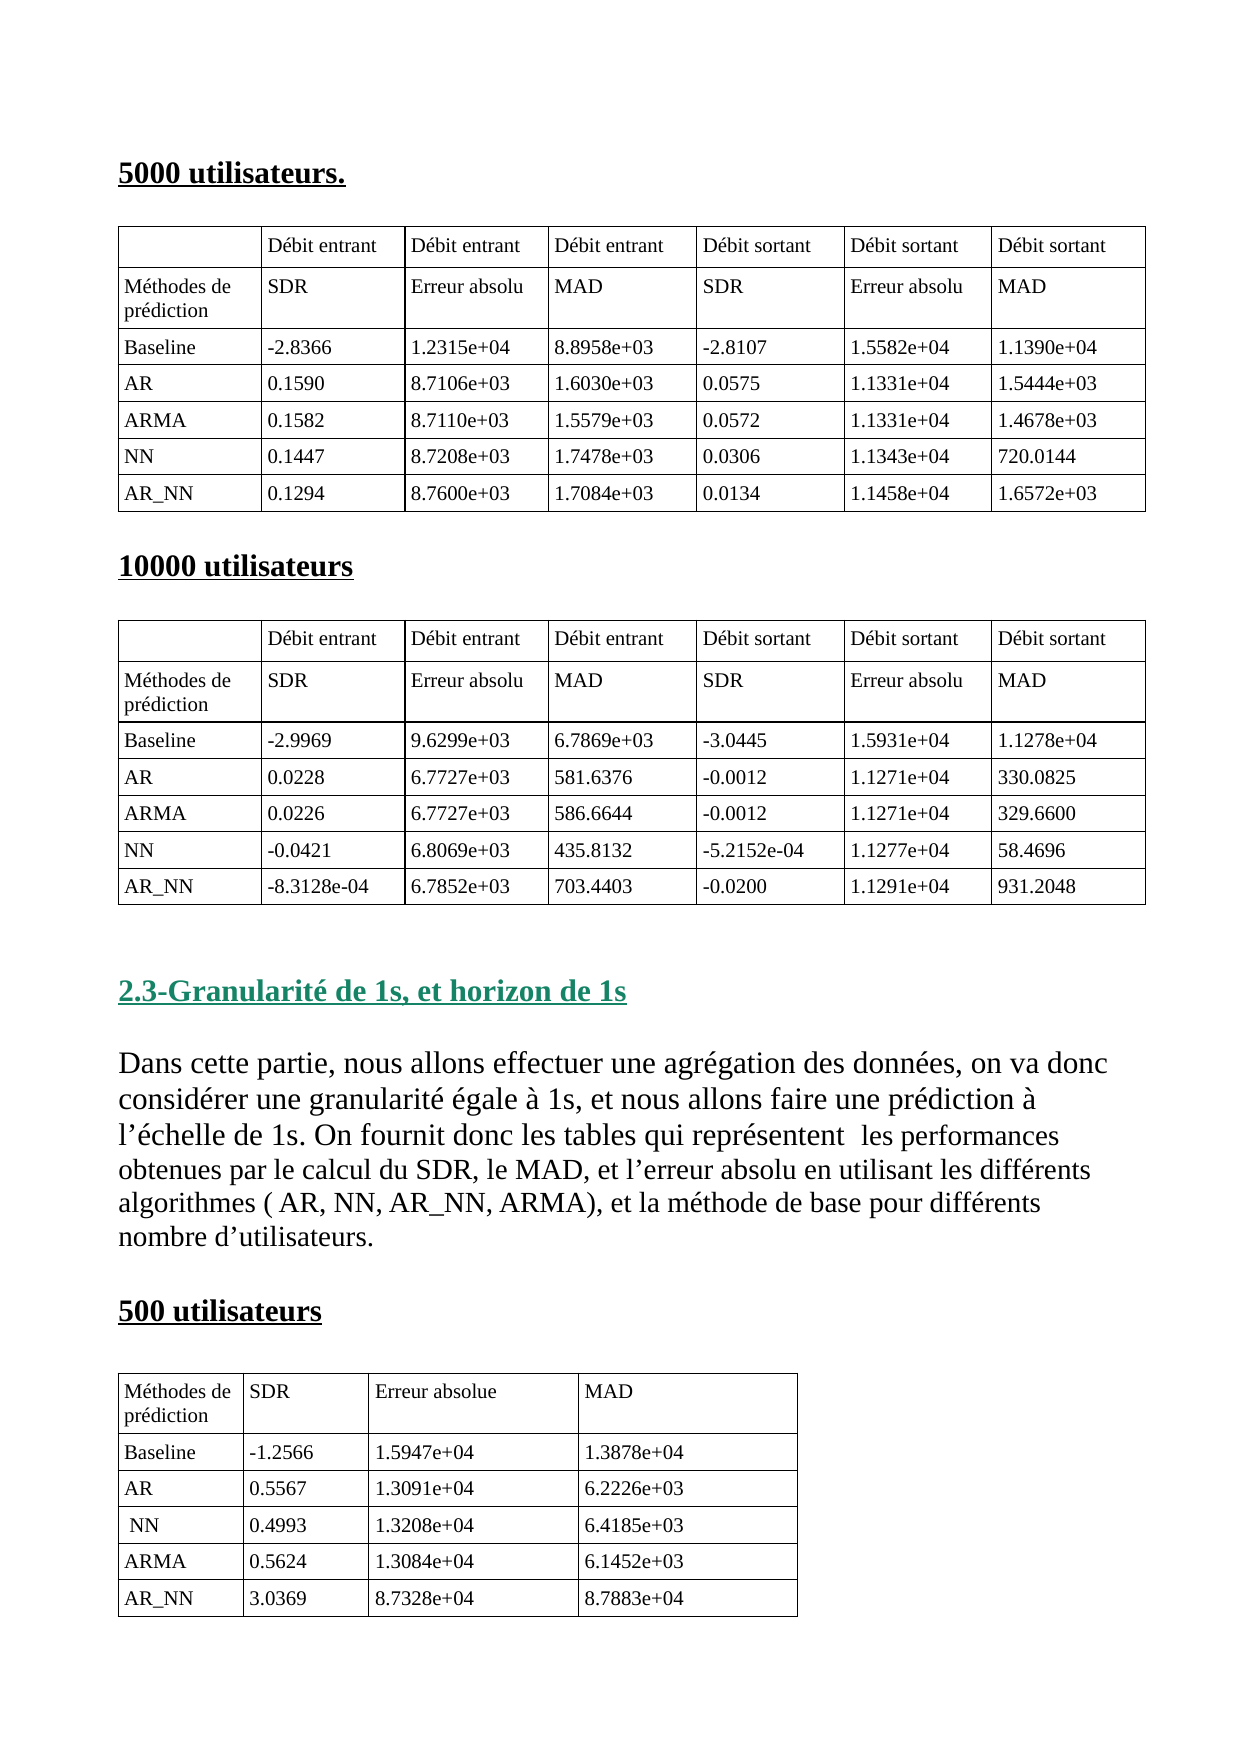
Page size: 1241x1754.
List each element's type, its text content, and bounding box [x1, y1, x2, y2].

table_cell -0.0012 [697, 759, 844, 794]
table_cell SDR [262, 268, 404, 328]
table_cell -2.8107 [697, 329, 844, 364]
table_header Débit entrant [549, 227, 696, 267]
table_cell AR_NN [119, 869, 261, 904]
table_cell 0.5567 [244, 1471, 368, 1506]
table_cell 0.0575 [697, 365, 844, 401]
table_cell 6.1452e+03 [579, 1544, 797, 1579]
table_cell -0.0012 [697, 796, 844, 831]
table_cell 720.0144 [992, 439, 1145, 474]
table_cell 330.0825 [992, 759, 1145, 794]
table_header Erreur absolue [369, 1374, 578, 1433]
text 10000 utilisateurs [118, 548, 1122, 583]
table_cell 8.7110e+03 [406, 402, 548, 437]
table_cell Méthodes de prédiction [119, 662, 261, 721]
table_header MAD [579, 1374, 797, 1433]
table_cell 1.5931e+04 [845, 723, 991, 758]
text 2.3-Granularité de 1s, et horizon de 1s [118, 972, 1122, 1008]
table_cell 0.1294 [262, 475, 404, 511]
table_cell 6.7852e+03 [406, 869, 548, 904]
table_cell 1.1390e+04 [992, 329, 1145, 364]
table_cell -0.0421 [262, 832, 404, 868]
table_cell 1.5947e+04 [369, 1434, 578, 1469]
table_cell 1.1278e+04 [992, 723, 1145, 758]
table_cell Erreur absolu [845, 662, 991, 721]
table_cell AR_NN [119, 475, 261, 511]
table_header SDR [244, 1374, 368, 1433]
table_cell ARMA [119, 1544, 243, 1579]
text Dans cette partie, nous allons effectuer une agrégation des données, on va donc considérer une granularité égale à 1s, et nous allons faire une prédiction à l’échelle de 1s. On fournit donc les tables qui représentent les performances obtenues par le calcul du SDR, le MAD, et l’erreur absolu en utilisant les différents algorithmes ( AR, NN, AR_NN, ARMA), et la méthode de base pour différents nombre d’utilisateurs. [118, 1044, 1122, 1253]
table_cell 6.4185e+03 [579, 1507, 797, 1543]
table_cell 586.6644 [549, 796, 696, 831]
table_cell 0.0306 [697, 439, 844, 474]
table_cell 1.3084e+04 [369, 1544, 578, 1579]
table_cell 435.8132 [549, 832, 696, 868]
table_cell 8.7208e+03 [406, 439, 548, 474]
table_cell 1.1343e+04 [845, 439, 991, 474]
table_cell 1.3208e+04 [369, 1507, 578, 1543]
table_cell 1.3878e+04 [579, 1434, 797, 1469]
table_cell 3.0369 [244, 1580, 368, 1616]
table_cell 0.4993 [244, 1507, 368, 1543]
table_cell 0.0228 [262, 759, 404, 794]
table_cell AR [119, 365, 261, 401]
text 5000 utilisateurs. [118, 154, 1122, 190]
table_cell 6.8069e+03 [406, 832, 548, 868]
table_cell 1.1331e+04 [845, 365, 991, 401]
table_cell 0.1582 [262, 402, 404, 437]
table_cell 8.7600e+03 [406, 475, 548, 511]
table_header Méthodes de prédiction [119, 1374, 243, 1433]
table_cell -0.0200 [697, 869, 844, 904]
table_cell 1.1271e+04 [845, 759, 991, 794]
table_header Débit entrant [406, 621, 548, 661]
table_cell 1.6572e+03 [992, 475, 1145, 511]
table_cell 8.8958e+03 [549, 329, 696, 364]
table_cell 8.7106e+03 [406, 365, 548, 401]
table_cell 1.1277e+04 [845, 832, 991, 868]
table_cell -5.2152e-04 [697, 832, 844, 868]
table_cell 1.1271e+04 [845, 796, 991, 831]
table_cell -8.3128e-04 [262, 869, 404, 904]
text 500 utilisateurs [118, 1286, 1122, 1329]
table_cell 1.3091e+04 [369, 1471, 578, 1506]
table_cell ARMA [119, 796, 261, 831]
table_cell Baseline [119, 723, 261, 758]
table_cell 329.6600 [992, 796, 1145, 831]
table_header [119, 621, 261, 661]
table_cell 6.2226e+03 [579, 1471, 797, 1506]
table_header Débit sortant [697, 227, 844, 267]
table_cell NN [119, 1507, 243, 1543]
table_cell 931.2048 [992, 869, 1145, 904]
table_cell AR_NN [119, 1580, 243, 1616]
table_cell 6.7727e+03 [406, 759, 548, 794]
table_cell 0.0134 [697, 475, 844, 511]
table_cell 581.6376 [549, 759, 696, 794]
table_cell 1.6030e+03 [549, 365, 696, 401]
table_cell 0.5624 [244, 1544, 368, 1579]
table_cell 1.5579e+03 [549, 402, 696, 437]
table_header Débit entrant [262, 621, 404, 661]
table_header Débit sortant [992, 227, 1145, 267]
table_cell Méthodes de prédiction [119, 268, 261, 328]
table_cell MAD [549, 662, 696, 721]
table_header Débit entrant [262, 227, 404, 267]
table_cell 0.1447 [262, 439, 404, 474]
table_cell Baseline [119, 1434, 243, 1469]
table_cell NN [119, 832, 261, 868]
table_cell 1.4678e+03 [992, 402, 1145, 437]
table_cell 6.7869e+03 [549, 723, 696, 758]
table_header Débit entrant [549, 621, 696, 661]
table_cell SDR [262, 662, 404, 721]
table_cell 1.5444e+03 [992, 365, 1145, 401]
table_cell MAD [992, 268, 1145, 328]
table_cell MAD [992, 662, 1145, 721]
table_cell 1.1458e+04 [845, 475, 991, 511]
table_cell Baseline [119, 329, 261, 364]
table_cell -2.8366 [262, 329, 404, 364]
table_cell -2.9969 [262, 723, 404, 758]
table_cell 1.2315e+04 [406, 329, 548, 364]
table_cell 1.1331e+04 [845, 402, 991, 437]
table_cell 58.4696 [992, 832, 1145, 868]
table_cell 0.1590 [262, 365, 404, 401]
table_header Débit sortant [697, 621, 844, 661]
table_cell 8.7883e+04 [579, 1580, 797, 1616]
table_cell AR [119, 759, 261, 794]
table_header Débit entrant [406, 227, 548, 267]
table_cell -1.2566 [244, 1434, 368, 1469]
table_cell SDR [697, 268, 844, 328]
table_cell 0.0572 [697, 402, 844, 437]
table_cell Erreur absolu [406, 662, 548, 721]
table_header Débit sortant [992, 621, 1145, 661]
table_cell -3.0445 [697, 723, 844, 758]
table_cell 0.0226 [262, 796, 404, 831]
table_header [119, 227, 261, 267]
table_cell 8.7328e+04 [369, 1580, 578, 1616]
table_cell NN [119, 439, 261, 474]
table_cell 1.7084e+03 [549, 475, 696, 511]
table_cell 703.4403 [549, 869, 696, 904]
table_cell Erreur absolu [845, 268, 991, 328]
table_header Débit sortant [845, 227, 991, 267]
table_cell 1.1291e+04 [845, 869, 991, 904]
table_cell MAD [549, 268, 696, 328]
table_header Débit sortant [845, 621, 991, 661]
table_cell 6.7727e+03 [406, 796, 548, 831]
table_cell 1.5582e+04 [845, 329, 991, 364]
table_cell 9.6299e+03 [406, 723, 548, 758]
table_cell AR [119, 1471, 243, 1506]
table_cell ARMA [119, 402, 261, 437]
table_cell SDR [697, 662, 844, 721]
table_cell 1.7478e+03 [549, 439, 696, 474]
table_cell Erreur absolu [406, 268, 548, 328]
